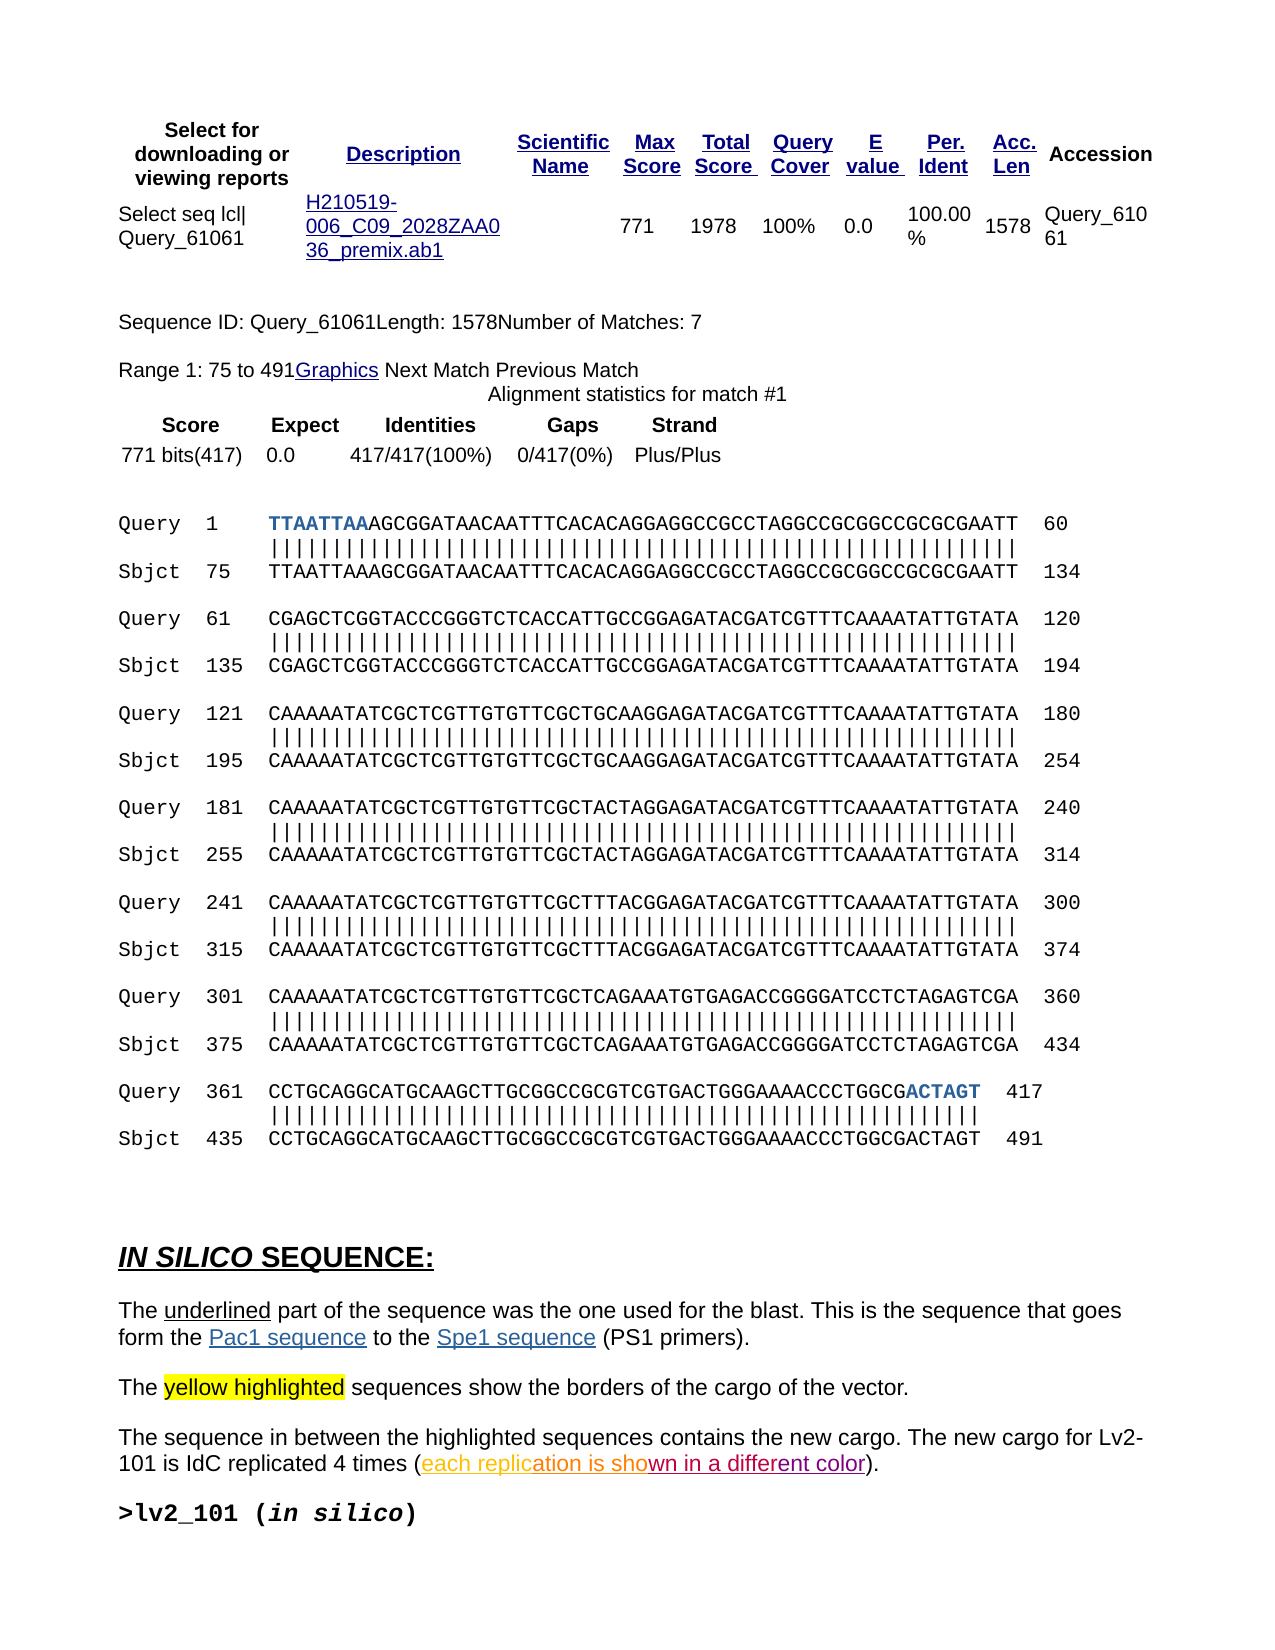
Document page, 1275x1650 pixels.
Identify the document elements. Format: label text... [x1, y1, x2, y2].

text |||||||||||||||||||||||||||||||||||||||||||||||||||||||||||| [118, 915, 1157, 939]
table_cell 1978 [690, 190, 762, 262]
table_cell Query_61061 [1044, 190, 1157, 262]
text Sbjct 315 CAAAAATATCGCTCGTTGTGTTCGCTTTACGGAGATACGATCGTTTCAAAATATTGTATA 374 [118, 939, 1157, 963]
table_header Scientific Name [507, 118, 619, 190]
text Alignment statistics for match #1 [118, 382, 1157, 406]
table_header Description [306, 118, 507, 190]
text |||||||||||||||||||||||||||||||||||||||||||||||||||||||||||| [118, 821, 1157, 844]
table_header E value [844, 118, 907, 190]
text Sbjct 75 TTAATTAAAGCGGATAACAATTTCACACAGGAGGCCGCCTAGGCCGCGGCCGCGCGAATT 134 [118, 561, 1157, 584]
text Sequence ID: Query_61061Length: 1578Number of Matches: 7 [118, 310, 1157, 334]
text Sbjct 255 CAAAAATATCGCTCGTTGTGTTCGCTACTAGGAGATACGATCGTTTCAAAATATTGTATA 314 [118, 844, 1157, 868]
text Query 61 CGAGCTCGGTACCCGGGTCTCACCATTGCCGGAGATACGATCGTTTCAAAATATTGTATA 120 [118, 608, 1157, 632]
table_header Select for downloading or viewing reports [118, 118, 306, 190]
text Query 1 TTAATTAAAGCGGATAACAATTTCACACAGGAGGCCGCCTAGGCCGCGGCCGCGCGAATT 60 [118, 513, 1157, 537]
text The underlined part of the sequence was the one used for the blast. This is the sequence that goes form the Pac1 sequence to the Spe1 sequence (PS1 primers). [118, 1297, 1157, 1350]
table_cell 0/417(0%) [514, 440, 631, 470]
table_header Max Score [620, 118, 690, 190]
table_header Acc. Len [985, 118, 1044, 190]
text Query 181 CAAAAATATCGCTCGTTGTGTTCGCTACTAGGAGATACGATCGTTTCAAAATATTGTATA 240 [118, 797, 1157, 821]
table_header Expect [263, 410, 347, 440]
text Range 1: 75 to 491Graphics Next Match Previous Match [118, 358, 1157, 382]
table_cell Plus/Plus [631, 440, 738, 470]
table_header Query Cover [762, 118, 844, 190]
text |||||||||||||||||||||||||||||||||||||||||||||||||||||||||||| [118, 726, 1157, 750]
table_header Gaps [514, 410, 631, 440]
text |||||||||||||||||||||||||||||||||||||||||||||||||||||||||||| [118, 537, 1157, 561]
text ||||||||||||||||||||||||||||||||||||||||||||||||||||||||| [118, 1104, 1157, 1128]
table_cell 100.00% [908, 190, 984, 262]
table_cell H210519-006_C09_2028ZAA036_premix.ab1 [306, 190, 507, 262]
text Query 121 CAAAAATATCGCTCGTTGTGTTCGCTGCAAGGAGATACGATCGTTTCAAAATATTGTATA 180 [118, 702, 1157, 726]
table_cell 771 bits(417) [118, 440, 263, 470]
text Sbjct 195 CAAAAATATCGCTCGTTGTGTTCGCTGCAAGGAGATACGATCGTTTCAAAATATTGTATA 254 [118, 750, 1157, 773]
text Sbjct 435 CCTGCAGGCATGCAAGCTTGCGGCCGCGTCGTGACTGGGAAAACCCTGGCGACTAGT 491 [118, 1128, 1157, 1152]
table_cell 771 [620, 190, 690, 262]
table_cell 0.0 [844, 190, 907, 262]
table_cell [507, 190, 619, 262]
text Query 361 CCTGCAGGCATGCAAGCTTGCGGCCGCGTCGTGACTGGGAAAACCCTGGCGACTAGT 417 [118, 1081, 1157, 1104]
text IN SILICO SEQUENCE: [118, 1240, 1157, 1273]
text |||||||||||||||||||||||||||||||||||||||||||||||||||||||||||| [118, 1010, 1157, 1033]
table_cell 100% [762, 190, 844, 262]
table_cell 1578 [985, 190, 1044, 262]
table_header Total Score [690, 118, 762, 190]
text |||||||||||||||||||||||||||||||||||||||||||||||||||||||||||| [118, 632, 1157, 655]
text Query 241 CAAAAATATCGCTCGTTGTGTTCGCTTTACGGAGATACGATCGTTTCAAAATATTGTATA 300 [118, 892, 1157, 915]
table_header Identities [347, 410, 514, 440]
table_cell Select seq lcl|Query_61061 [118, 190, 306, 262]
text Query 301 CAAAAATATCGCTCGTTGTGTTCGCTCAGAAATGTGAGACCGGGGATCCTCTAGAGTCGA 360 [118, 986, 1157, 1010]
table_header Per. Ident [908, 118, 984, 190]
table_header Score [118, 410, 263, 440]
text The sequence in between the highlighted sequences contains the new cargo. The new cargo for Lv2-101 is IdC replicated 4 times (each replication is shown in a different color). [118, 1424, 1157, 1476]
table_header Strand [631, 410, 738, 440]
text The yellow highlighted sequences show the borders of the cargo of the vector. [118, 1373, 1157, 1400]
text >lv2_101 (in silico) [118, 1500, 1157, 1528]
table_cell 0.0 [263, 440, 347, 470]
text Sbjct 135 CGAGCTCGGTACCCGGGTCTCACCATTGCCGGAGATACGATCGTTTCAAAATATTGTATA 194 [118, 655, 1157, 679]
text Sbjct 375 CAAAAATATCGCTCGTTGTGTTCGCTCAGAAATGTGAGACCGGGGATCCTCTAGAGTCGA 434 [118, 1033, 1157, 1057]
table_header Accession [1044, 118, 1157, 190]
table_cell 417/417(100%) [347, 440, 514, 470]
